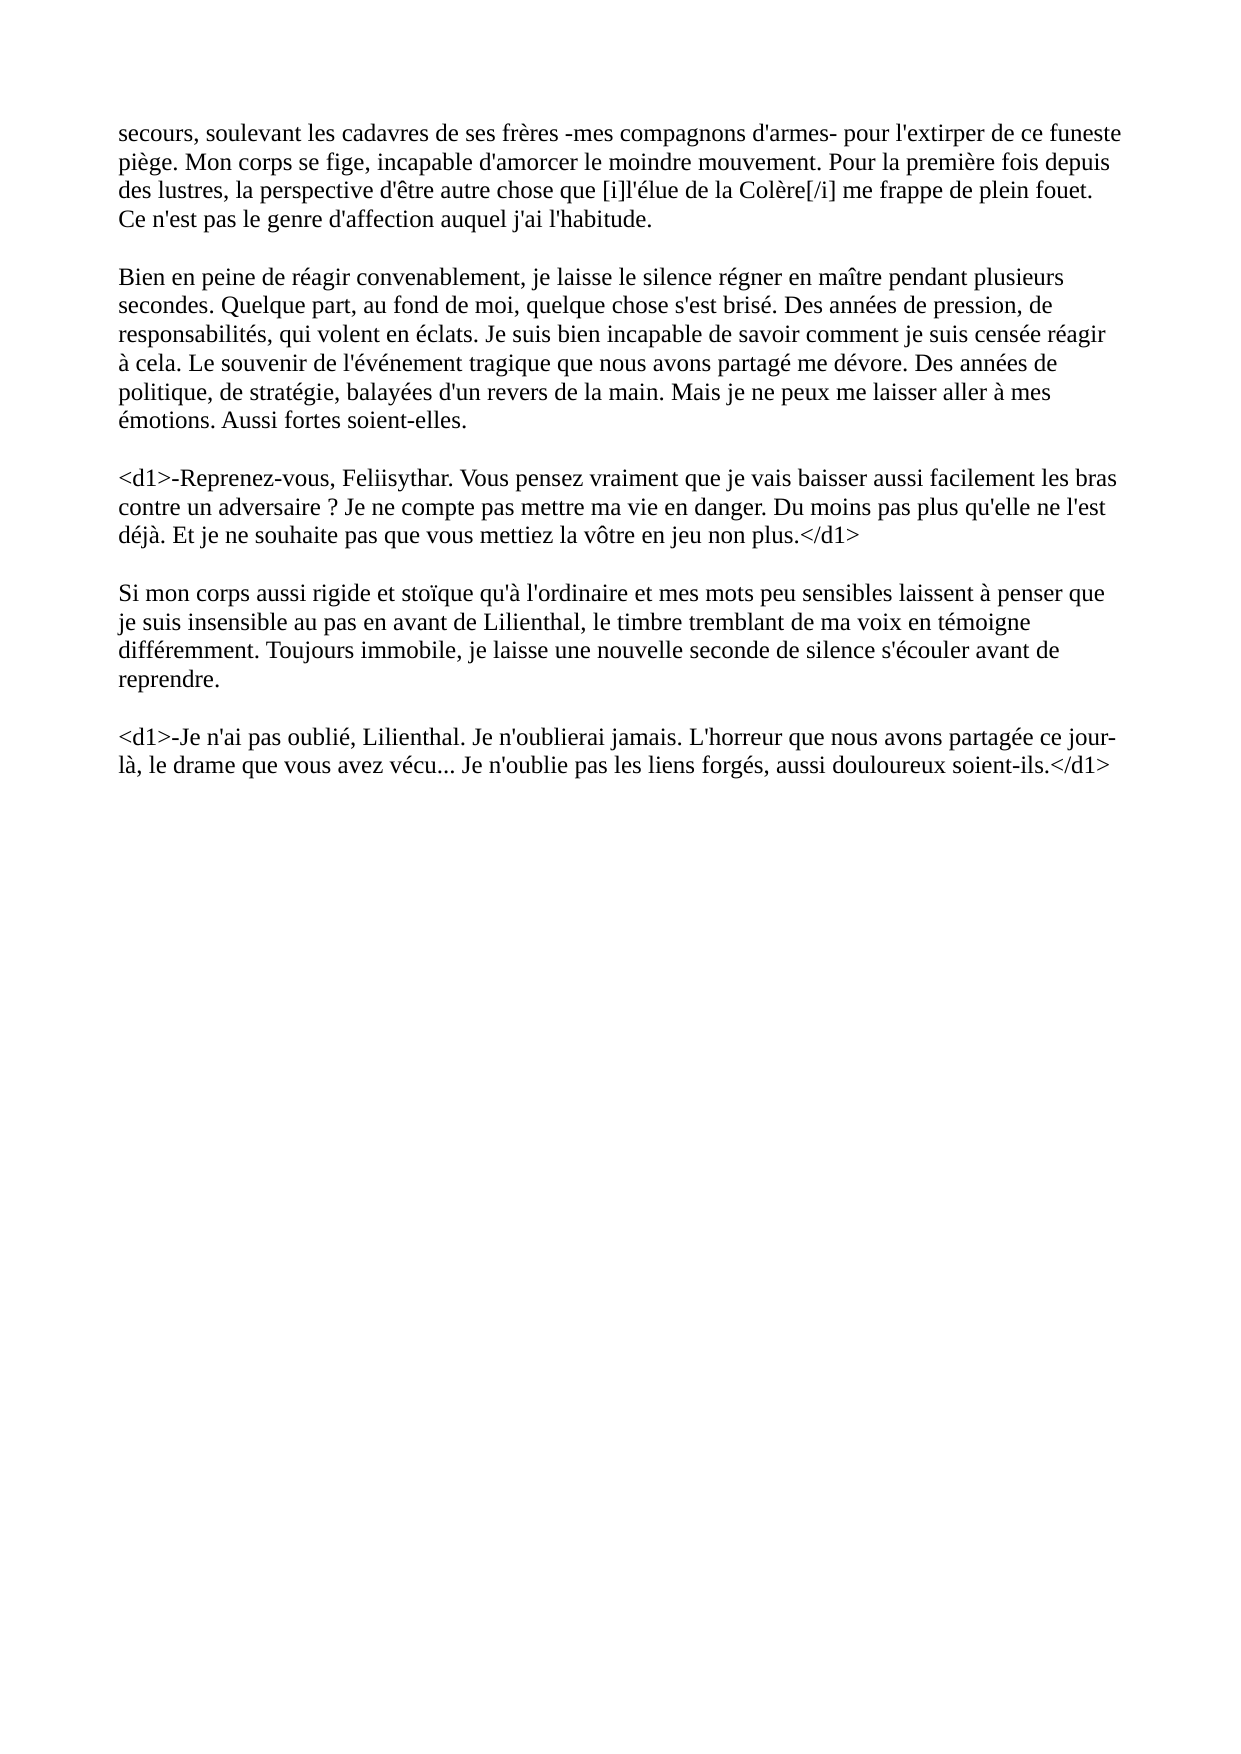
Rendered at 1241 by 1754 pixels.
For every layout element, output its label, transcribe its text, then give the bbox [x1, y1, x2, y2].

text secours, soulevant les cadavres de ses frères -mes compagnons d'armes- pour l'extirper de ce funeste piège. Mon corps se fige, incapable d'amorcer le moindre mouvement. Pour la première fois depuis des lustres, la perspective d'être autre chose que [i]l'élue de la Colère[/i] me frappe de plein fouet. Ce n'est pas le genre d'affection auquel j'ai l'habitude. [118, 118, 1122, 233]
text Si mon corps aussi rigide et stoïque qu'à l'ordinaire et mes mots peu sensibles laissent à penser que je suis insensible au pas en avant de Lilienthal, le timbre tremblant de ma voix en témoigne différemment. Toujours immobile, je laisse une nouvelle seconde de silence s'écouler avant de reprendre. [118, 578, 1122, 693]
text Bien en peine de réagir convenablement, je laisse le silence régner en maître pendant plusieurs secondes. Quelque part, au fond de moi, quelque chose s'est brisé. Des années de pression, de responsabilités, qui volent en éclats. Je suis bien incapable de savoir comment je suis censée réagir à cela. Le souvenir de l'événement tragique que nous avons partagé me dévore. Des années de politique, de stratégie, balayées d'un revers de la main. Mais je ne peux me laisser aller à mes émotions. Aussi fortes soient-elles. [118, 262, 1122, 434]
text <d1>-Reprenez-vous, Feliisythar. Vous pensez vraiment que je vais baisser aussi facilement les bras contre un adversaire ? Je ne compte pas mettre ma vie en danger. Du moins pas plus qu'elle ne l'est déjà. Et je ne souhaite pas que vous mettiez la vôtre en jeu non plus.</d1> [118, 463, 1122, 549]
text <d1>-Je n'ai pas oublié, Lilienthal. Je n'oublierai jamais. L'horreur que nous avons partagée ce jour-là, le drame que vous avez vécu... Je n'oublie pas les liens forgés, aussi douloureux soient-ils.</d1> [118, 722, 1122, 779]
